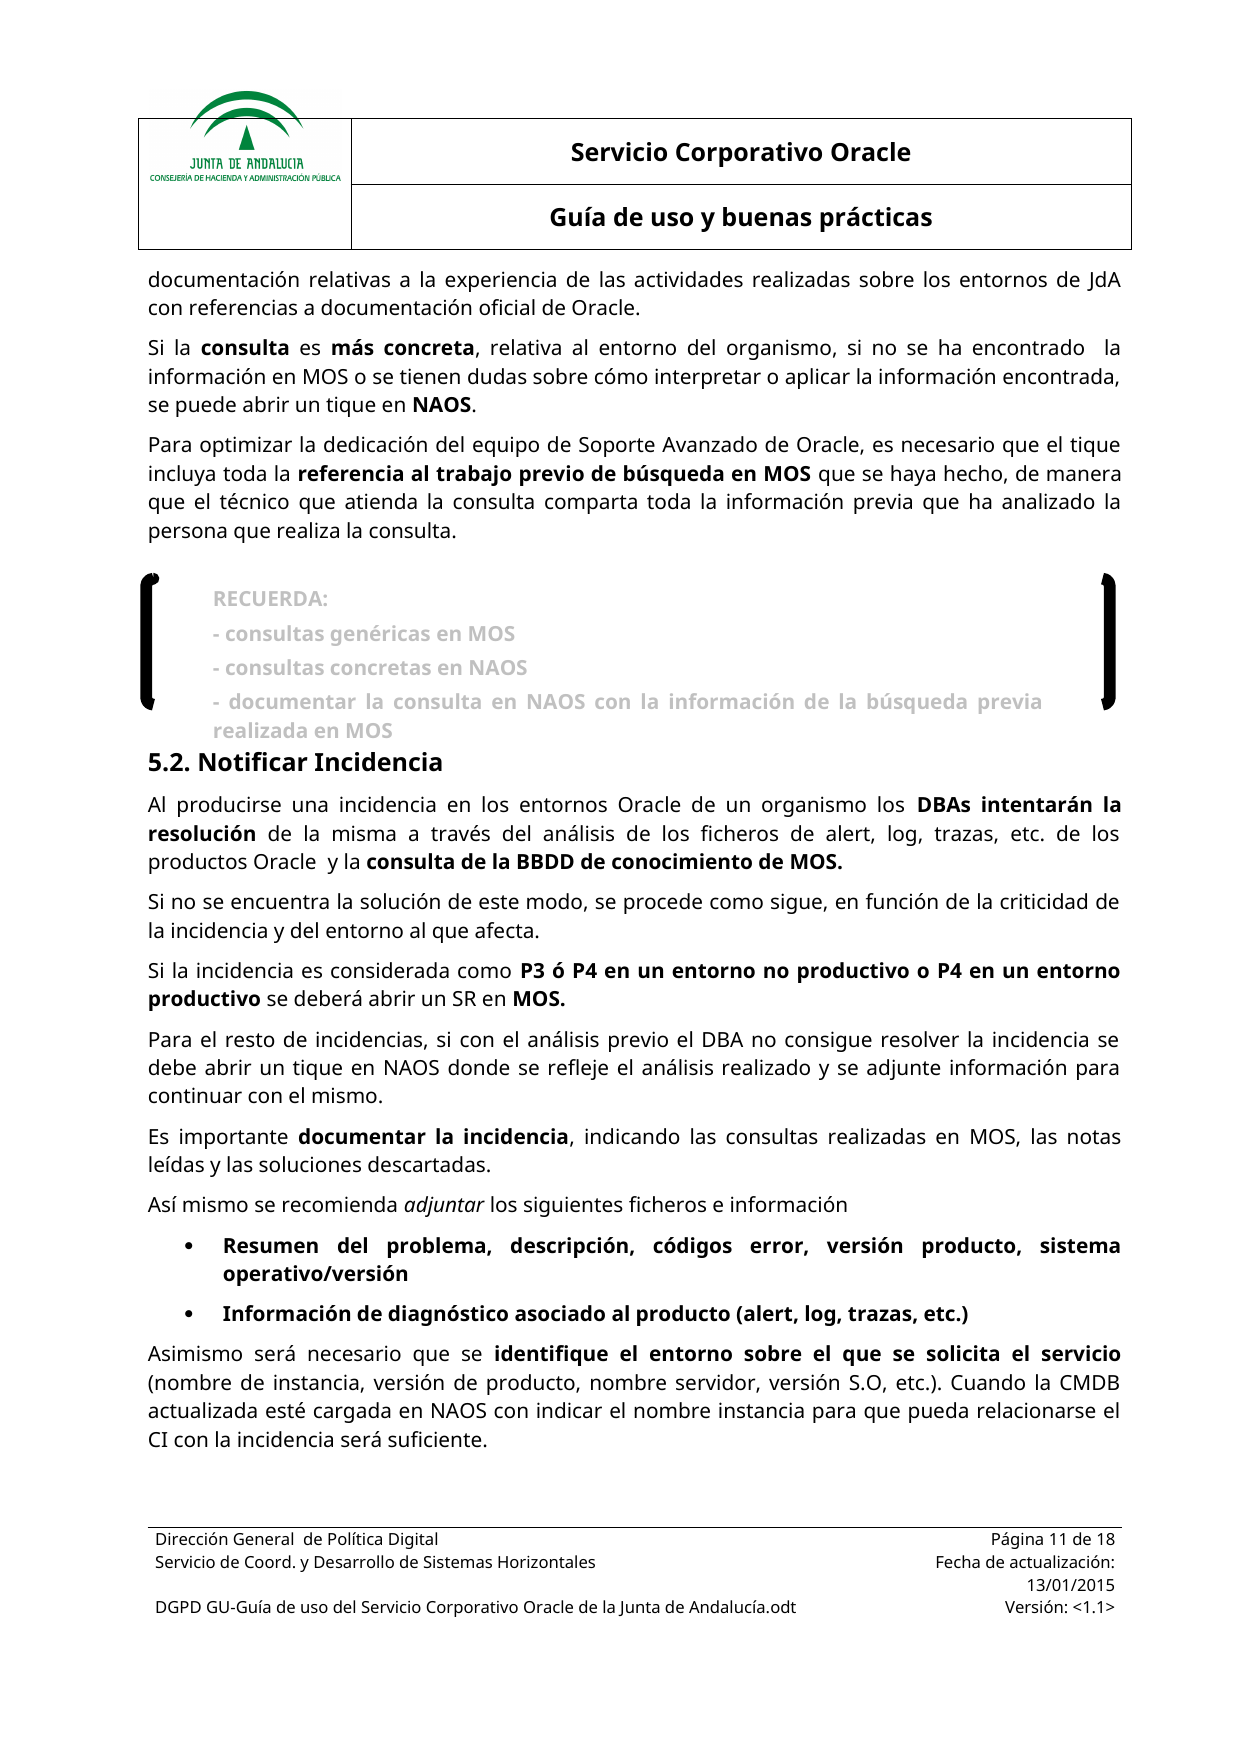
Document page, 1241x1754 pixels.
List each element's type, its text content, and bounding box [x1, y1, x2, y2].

subtitle Notificar Incidencia [148, 556, 1122, 779]
picture [149, 119, 342, 182]
text Es importante documentar la incidencia, indicando las consultas realizadas en MOS, las notas leídas y las soluciones descartadas. [148, 1122, 1122, 1179]
text Así mismo se recomienda adjuntar los siguientes ficheros e información [148, 1191, 1122, 1219]
text Si la incidencia es considerada como P3 ó P4 en un entorno no productivo o P4 en un entorno productivo se deberá abrir un SR en MOS. [148, 956, 1122, 1013]
text Asimismo será necesario que se identifique el entorno sobre el que se solicita el servicio (nombre de instancia, versión de producto, nombre servidor, versión S.O, etc.). Cuando la CMDB actualizada esté cargada en NAOS con indicar el nombre instancia para que pueda relacionarse el CI con la incidencia será suficiente. [148, 1339, 1122, 1453]
list Información de diagnóstico asociado al producto (alert, log, trazas, etc.) [185, 1299, 1122, 1328]
text Si la consulta es más concreta, relativa al entorno del organismo, si no se ha encontrado la información en MOS o se tienen dudas sobre cómo interpretar o aplicar la información encontrada, se puede abrir un tique en NAOS. [148, 333, 1122, 419]
text Si no se encuentra la solución de este modo, se procede como sigue, en función de la criticidad de la incidencia y del entorno al que afecta. [148, 887, 1122, 944]
text Para optimizar la dedicación del equipo de Soporte Avanzado de Oracle, es necesario que el tique incluya toda la referencia al trabajo previo de búsqueda en MOS que se haya hecho, de manera que el técnico que atienda la consulta comparta toda la información previa que ha analizado la persona que realiza la consulta. [148, 431, 1122, 544]
list Resumen del problema, descripción, códigos error, versión producto, sistema operativo/versión [185, 1231, 1122, 1288]
text Al producirse una incidencia en los entornos Oracle de un organismo los DBAs intentarán la resolución de la misma a través del análisis de los ficheros de alert, log, trazas, etc. de los productos Oracle y la consulta de la BBDD de conocimiento de MOS. [148, 790, 1122, 876]
picture [149, 89, 342, 118]
text Para el resto de incidencias, si con el análisis previo el DBA no consigue resolver la incidencia se debe abrir un tique en NAOS donde se refleje el análisis realizado y se adjunte información para continuar con el mismo. [148, 1025, 1122, 1110]
text documentación relativas a la experiencia de las actividades realizadas sobre los entornos de JdA con referencias a documentación oficial de Oracle. [148, 265, 1122, 322]
